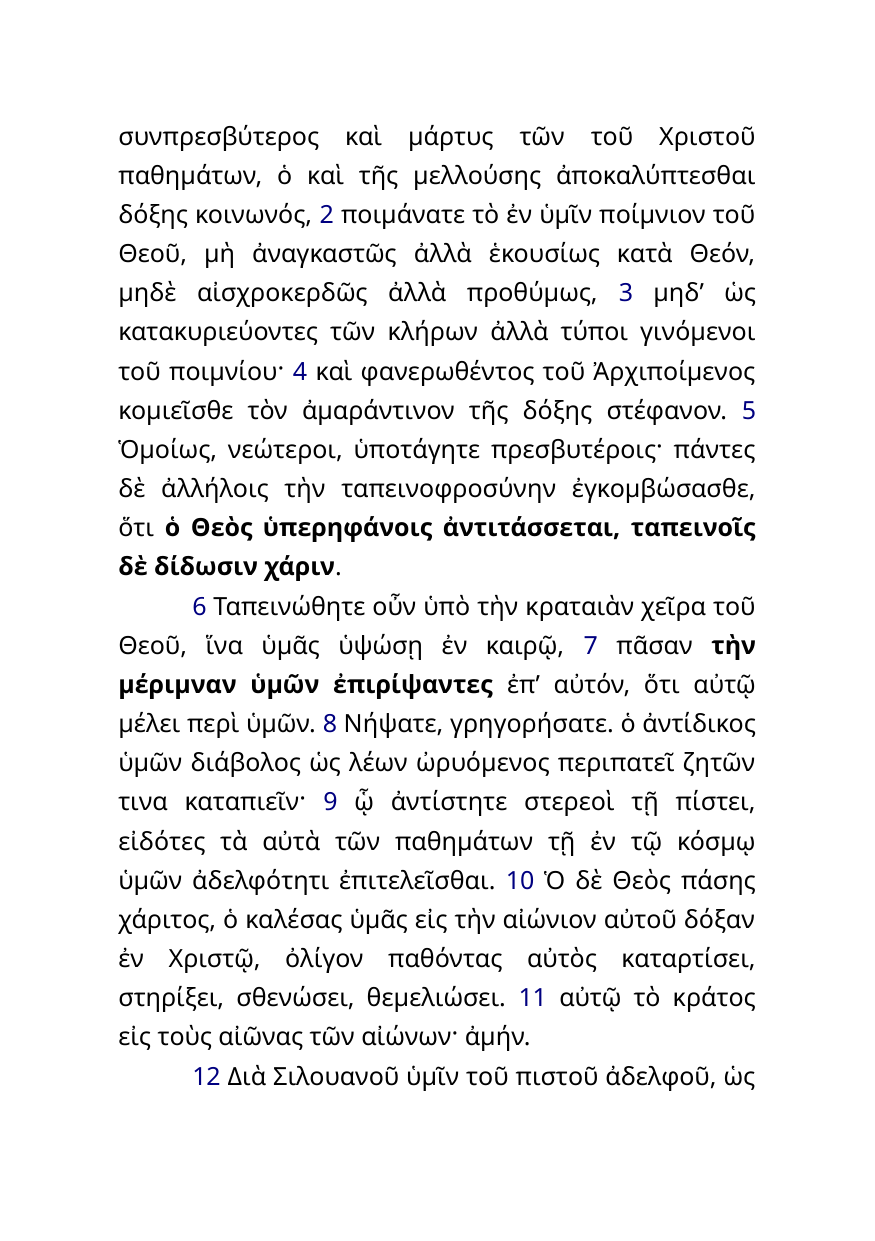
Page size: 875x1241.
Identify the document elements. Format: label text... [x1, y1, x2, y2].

text 6 Ταπεινώθητε οὖν ὑπὸ τὴν κραταιὰν χεῖρα τοῦ Θεοῦ, ἵνα ὑμᾶς ὑψώσῃ ἐν καιρῷ, 7 πᾶσαν τὴν μέριμναν ὑμῶν ἐπιρίψαντες ἐπ’ αὐτόν, ὅτι αὐτῷ μέλει περὶ ὑμῶν. 8 Νήψατε, γρηγορήσατε. ὁ ἀντίδικος ὑμῶν διάβολος ὡς λέων ὠρυόμενος περιπατεῖ ζητῶν τινα καταπιεῖν· 9 ᾧ ἀντίστητε στερεοὶ τῇ πίστει, εἰδότες τὰ αὐτὰ τῶν παθημάτων τῇ ἐν τῷ κόσμῳ ὑμῶν ἀδελφότητι ἐπιτελεῖσθαι. 10 Ὁ δὲ Θεὸς πάσης χάριτος, ὁ καλέσας ὑμᾶς εἰς τὴν αἰώνιον αὐτοῦ δόξαν ἐν Χριστῷ, ὀλίγον παθόντας αὐτὸς καταρτίσει, στηρίξει, σθενώσει, θεμελιώσει. 11 αὐτῷ τὸ κράτος εἰς τοὺς αἰῶνας τῶν αἰώνων· ἀμήν. [118, 588, 756, 1053]
text συνπρεσβύτερος καὶ μάρτυς τῶν τοῦ Χριστοῦ παθημάτων, ὁ καὶ τῆς μελλούσης ἀποκαλύπτεσθαι δόξης κοινωνός, 2 ποιμάνατε τὸ ἐν ὑμῖν ποίμνιον τοῦ Θεοῦ, μὴ ἀναγκαστῶς ἀλλὰ ἑκουσίως κατὰ Θεόν, μηδὲ αἰσχροκερδῶς ἀλλὰ προθύμως, 3 μηδ’ ὡς κατακυριεύοντες τῶν κλήρων ἀλλὰ τύποι γινόμενοι τοῦ ποιμνίου· 4 καὶ φανερωθέντος τοῦ Ἀρχιποίμενος κομιεῖσθε τὸν ἀμαράντινον τῆς δόξης στέφανον. 5 Ὁμοίως, νεώτεροι, ὑποτάγητε πρεσβυτέροις· πάντες δὲ ἀλλήλοις τὴν ταπεινοφροσύνην ἐγκομβώσασθε, ὅτι ὁ Θεὸς ὑπερηφάνοις ἀντιτάσσεται, ταπεινοῖς δὲ δίδωσιν χάριν. [118, 118, 756, 583]
text 12 Διὰ Σιλουανοῦ ὑμῖν τοῦ πιστοῦ ἀδελφοῦ, ὡς [118, 1058, 756, 1092]
